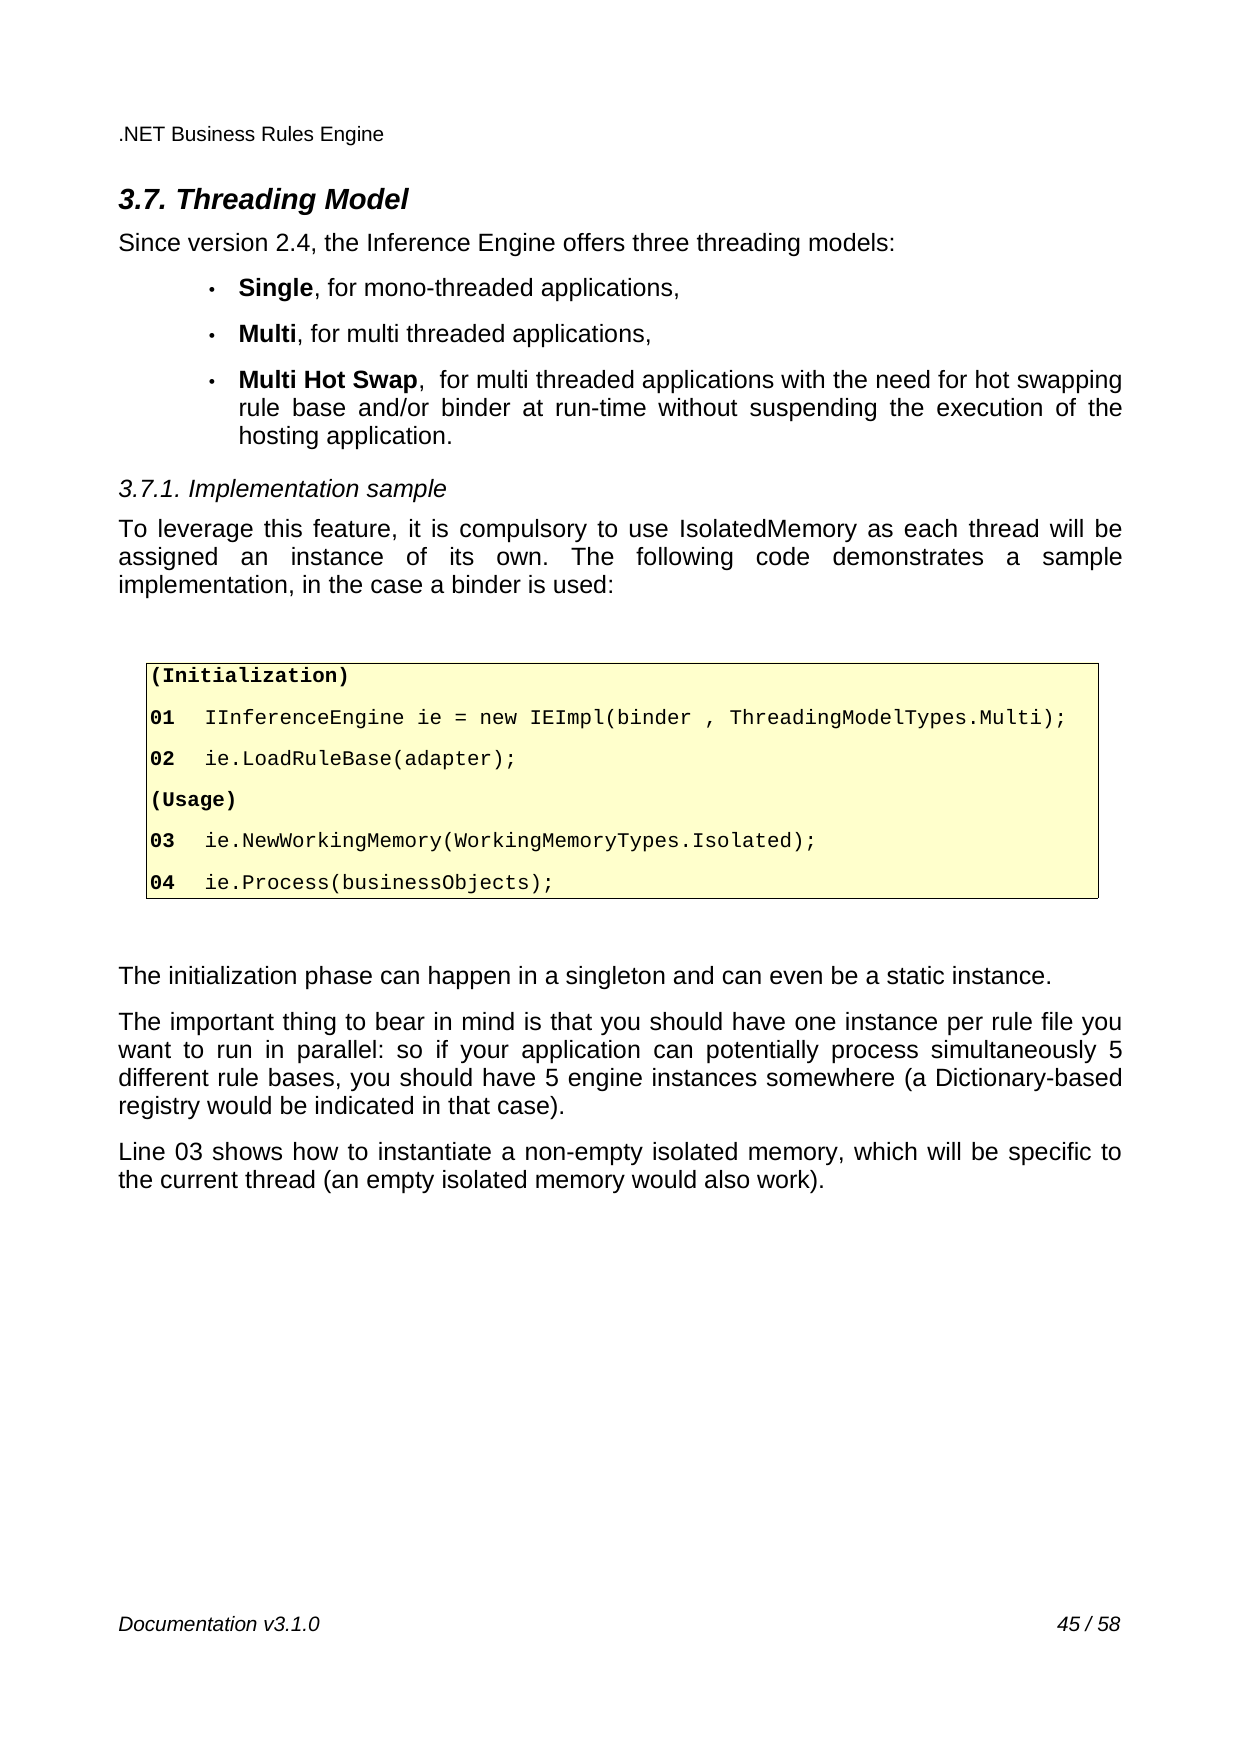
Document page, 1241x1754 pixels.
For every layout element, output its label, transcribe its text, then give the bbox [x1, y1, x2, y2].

text (Usage) [147, 786, 1098, 813]
text The initialization phase can happen in a singleton and can even be a static instance. [118, 962, 1124, 990]
text 03 ie.NewWorkingMemory(WorkingMemoryTypes.Isolated); [147, 827, 1098, 854]
text To leverage this feature, it is compulsory to use IsolatedMemory as each thread will be assigned an instance of its own. The following code demonstrates a sample implementation, in the case a binder is used: [118, 515, 1124, 599]
text 04 ie.Process(businessObjects); [147, 869, 1098, 898]
list Multi Hot Swap, for multi threaded applications with the need for hot swapping rule base and/or binder at run-time without suspending the execution of the hosting application. [209, 365, 1124, 449]
subtitle Threading Model [118, 183, 1124, 216]
text (Initialization) [147, 664, 1098, 689]
text 01 IInferenceEngine ie = new IEImpl(binder , ThreadingModelTypes.Multi); [147, 704, 1098, 730]
text 02 ie.LoadRuleBase(adapter); [147, 745, 1098, 772]
list Single, for mono-threaded applications, [209, 274, 1124, 302]
text Since version 2.4, the Inference Engine offers three threading models: [118, 228, 1124, 256]
text The important thing to bear in mind is that you should have one instance per rule file you want to run in parallel: so if your application can potentially process simultaneously 5 different rule bases, you should have 5 engine instances somewhere (a Dictionary-based registry would be indicated in that case). [118, 1007, 1124, 1119]
text Line 03 shows how to instantiate a non-empty isolated memory, which will be specific to the current thread (an empty isolated memory would also work). [118, 1137, 1124, 1193]
subtitle Implementation sample [118, 474, 1124, 502]
list Multi, for multi threaded applications, [209, 320, 1124, 348]
